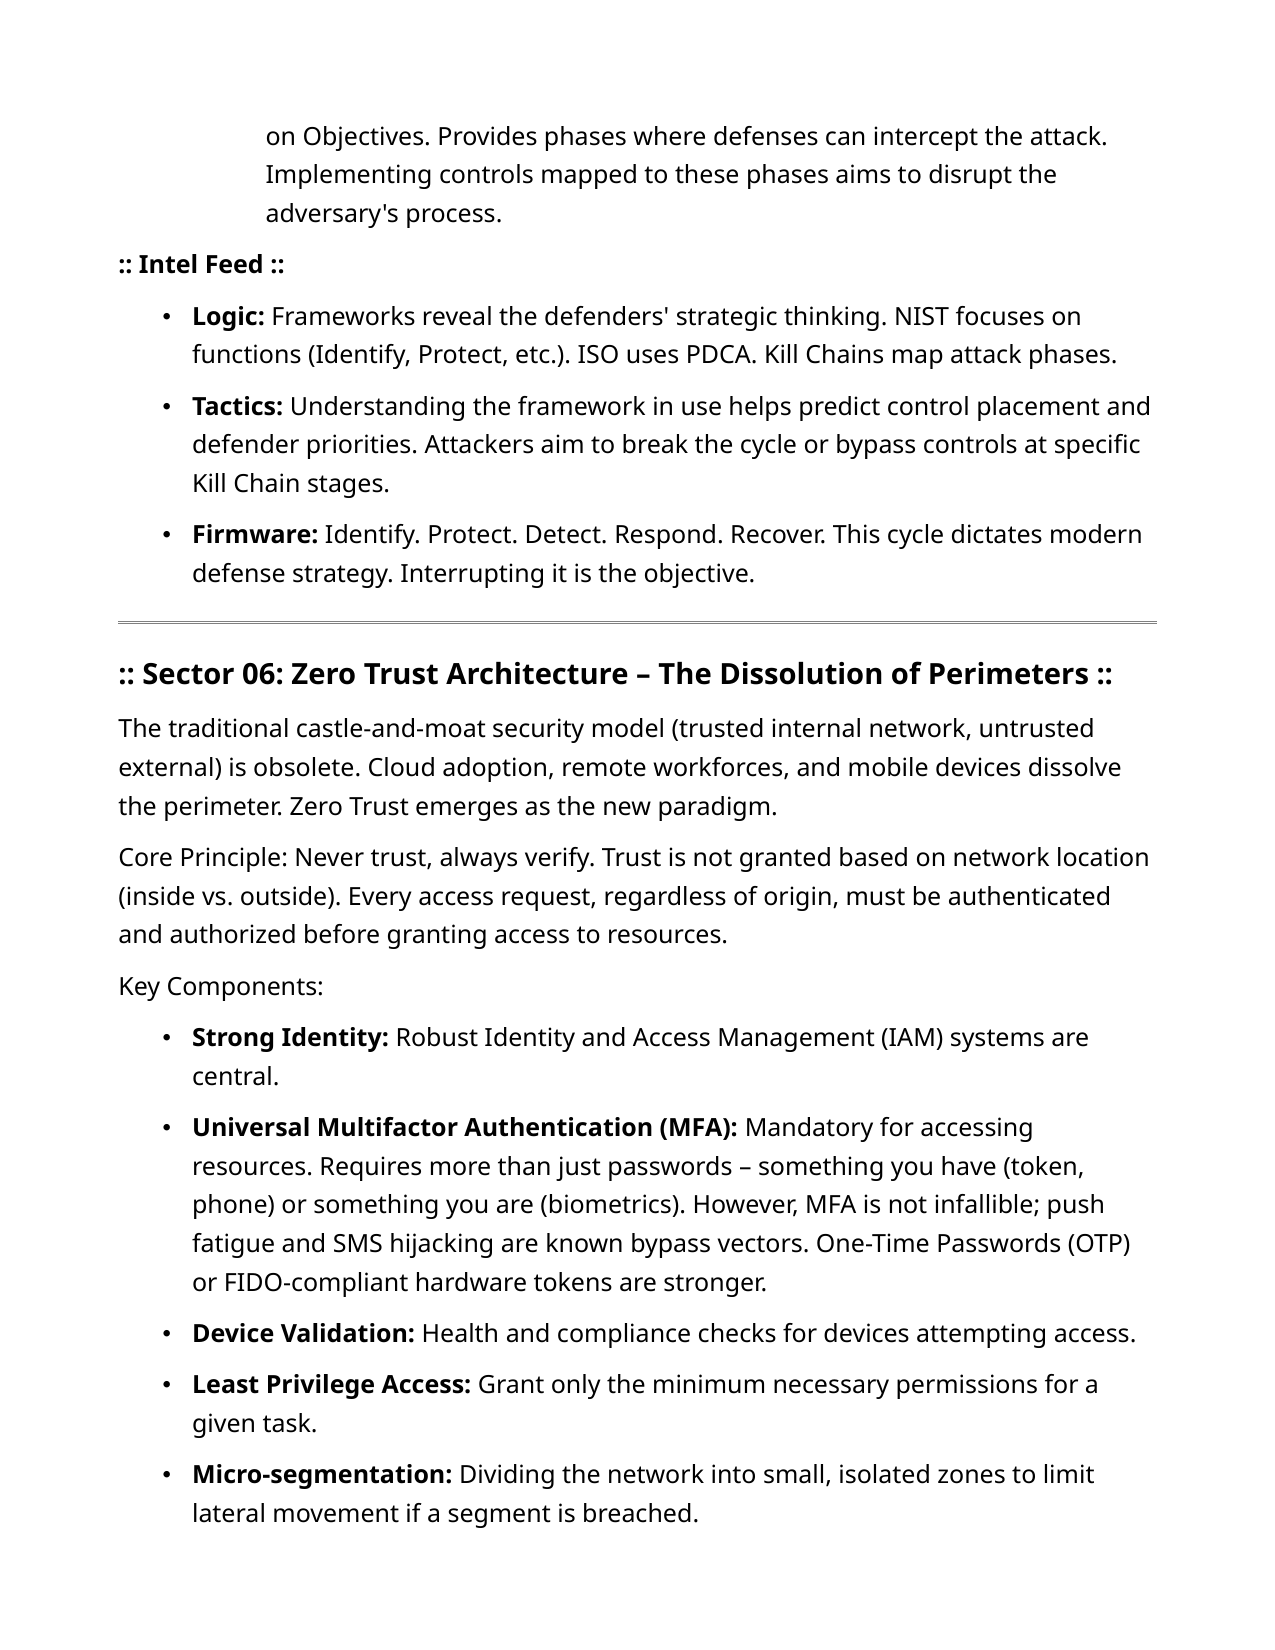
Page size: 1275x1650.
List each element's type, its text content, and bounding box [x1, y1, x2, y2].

text Core Principle: Never trust, always verify. Trust is not granted based on network location (inside vs. outside). Every access request, regardless of origin, must be authenticated and authorized before granting access to resources. [118, 839, 1157, 951]
subtitle :: Sector 06: Zero Trust Architecture – The Dissolution of Perimeters :: [118, 653, 1157, 693]
list Device Validation: Health and compliance checks for devices attempting access. [162, 1316, 1157, 1350]
text Key Components: [118, 968, 1157, 1002]
list Least Privilege Access: Grant only the minimum necessary permissions for a given task. [162, 1367, 1157, 1440]
list Logic: Frameworks reveal the defenders' strategic thinking. NIST focuses on functions (Identify, Protect, etc.). ISO uses PDCA. Kill Chains map attack phases. [162, 298, 1157, 371]
list on Objectives. Provides phases where defenses can intercept the attack. Implementing controls mapped to these phases aims to disrupt the adversary's process. [236, 118, 1157, 230]
list Micro-segmentation: Dividing the network into small, isolated zones to limit lateral movement if a segment is breached. [162, 1457, 1157, 1530]
list Firmware: Identify. Protect. Detect. Respond. Recover. This cycle dictates modern defense strategy. Interrupting it is the objective. [162, 517, 1157, 590]
list Universal Multifactor Authentication (MFA): Mandatory for accessing resources. Requires more than just passwords – something you have (token, phone) or something you are (biometrics). However, MFA is not infallible; push fatigue and SMS hijacking are known bypass vectors. One-Time Passwords (OTP) or FIDO-compliant hardware tokens are stronger. [162, 1109, 1157, 1298]
list Strong Identity: Robust Identity and Access Management (IAM) systems are central. [162, 1019, 1157, 1092]
list Tactics: Understanding the framework in use helps predict control placement and defender priorities. Attackers aim to break the cycle or bypass controls at specific Kill Chain stages. [162, 388, 1157, 500]
text The traditional castle-and-moat security model (trusted internal network, untrusted external) is obsolete. Cloud adoption, remote workforces, and mobile devices dissolve the perimeter. Zero Trust emerges as the new paradigm. [118, 711, 1157, 822]
subtitle :: Intel Feed :: [118, 247, 1157, 281]
